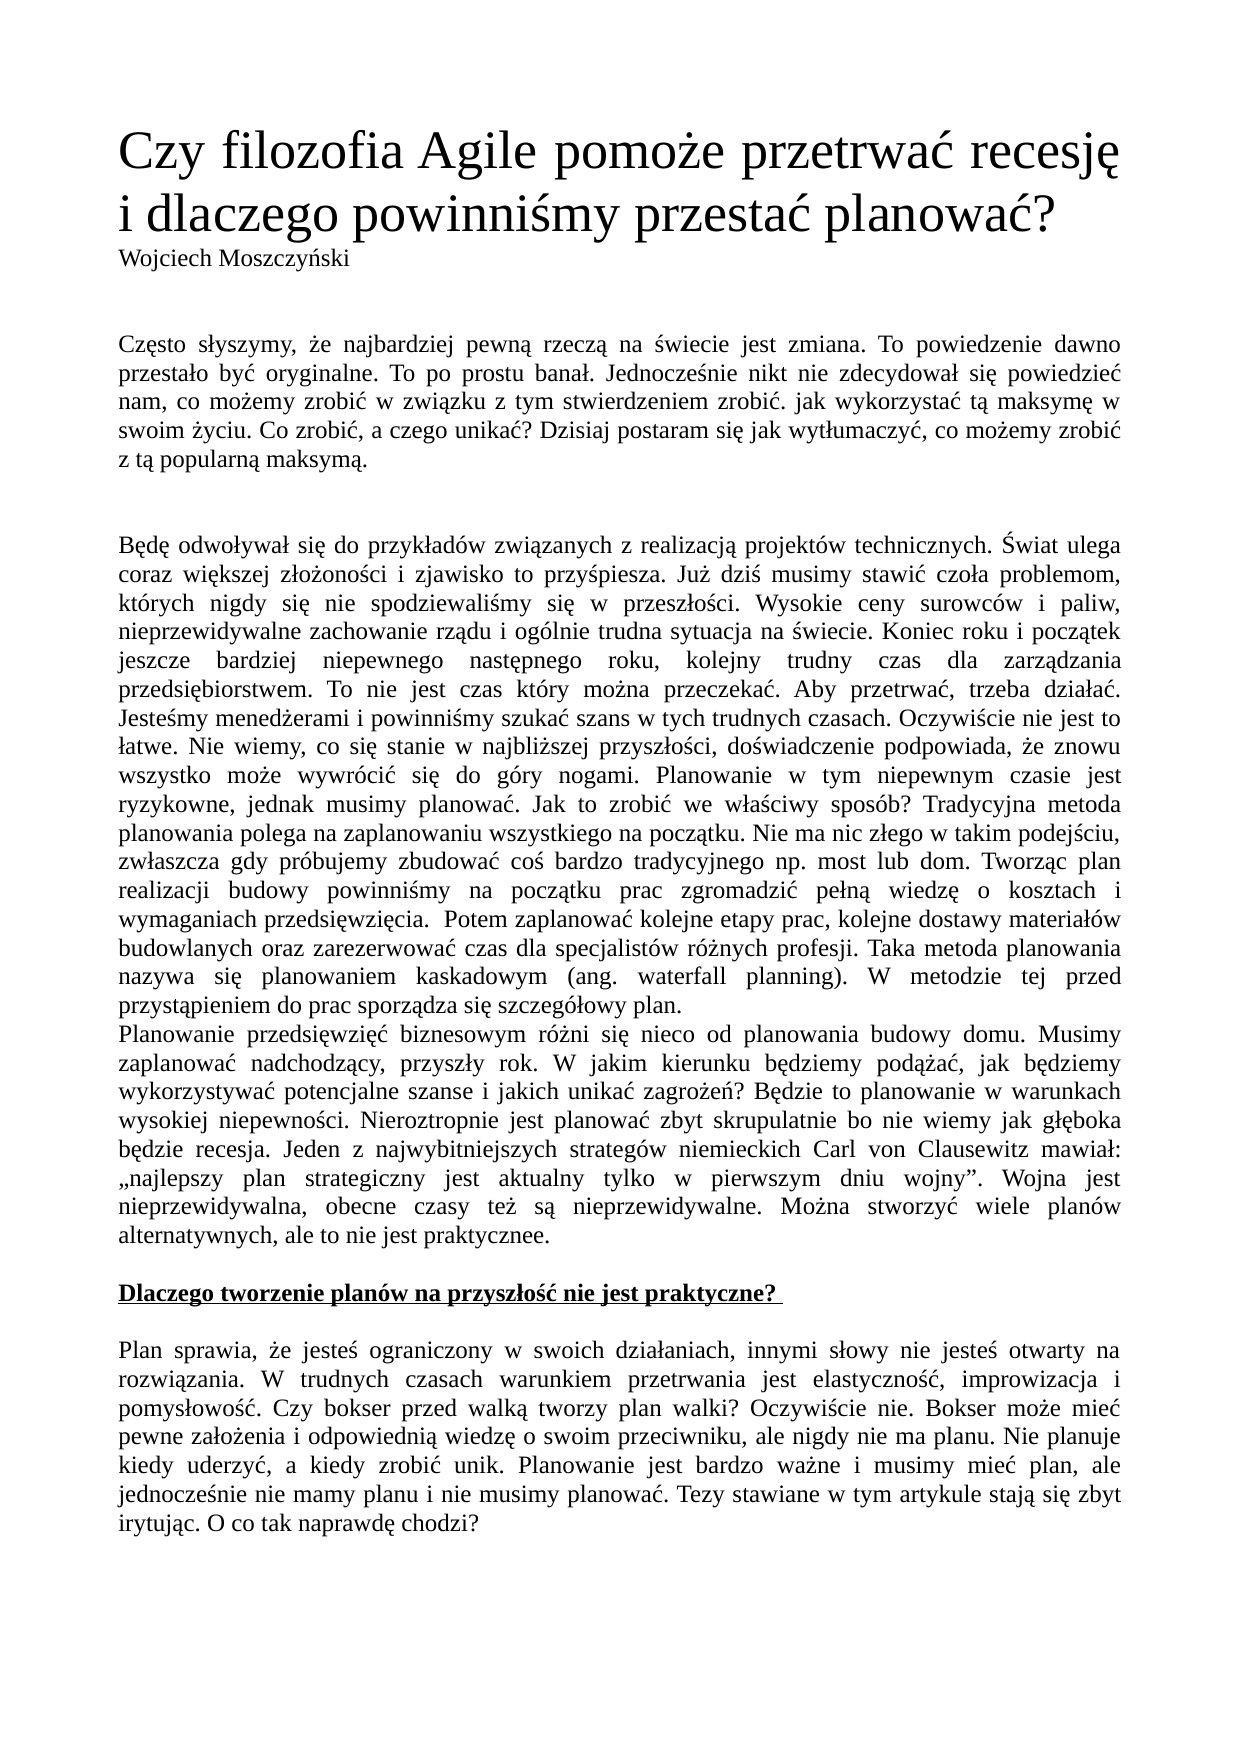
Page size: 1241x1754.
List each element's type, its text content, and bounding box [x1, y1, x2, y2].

text Będę odwoływał się do przykładów związanych z realizacją projektów technicznych. Świat ulega coraz większej złożoności i zjawisko to przyśpiesza. Już dziś musimy stawić czoła problemom, których nigdy się nie spodziewaliśmy się w przeszłości. Wysokie ceny surowców i paliw, nieprzewidywalne zachowanie rządu i ogólnie trudna sytuacja na świecie. Koniec roku i początek jeszcze bardziej niepewnego następnego roku, kolejny trudny czas dla zarządzania przedsiębiorstwem. To nie jest czas który można przeczekać. Aby przetrwać, trzeba działać. Jesteśmy menedżerami i powinniśmy szukać szans w tych trudnych czasach. Oczywiście nie jest to łatwe. Nie wiemy, co się stanie w najbliższej przyszłości, doświadczenie podpowiada, że znowu wszystko może wywrócić się do góry nogami. Planowanie w tym niepewnym czasie jest ryzykowne, jednak musimy planować. Jak to zrobić we właściwy sposób? Tradycyjna metoda planowania polega na zaplanowaniu wszystkiego na początku. Nie ma nic złego w takim podejściu, zwłaszcza gdy próbujemy zbudować coś bardzo tradycyjnego np. most lub dom. Tworząc plan realizacji budowy powinniśmy na początku prac zgromadzić pełną wiedzę o kosztach i wymaganiach przedsięwzięcia. Potem zaplanować kolejne etapy prac, kolejne dostawy materiałów budowlanych oraz zarezerwować czas dla specjalistów różnych profesji. Taka metoda planowania nazywa się planowaniem kaskadowym (ang. waterfall planning). W metodzie tej przed przystąpieniem do prac sporządza się szczegółowy plan. [118, 530, 1122, 1019]
text Często słyszymy, że najbardziej pewną rzeczą na świecie jest zmiana. To powiedzenie dawno przestało być oryginalne. To po prostu banał. Jednocześnie nikt nie zdecydował się powiedzieć nam, co możemy zrobić w związku z tym stwierdzeniem zrobić. jak wykorzystać tą maksymę w swoim życiu. Co zrobić, a czego unikać? Dzisiaj postaram się jak wytłumaczyć, co możemy zrobić z tą popularną maksymą. [118, 329, 1122, 473]
text Planowanie przedsięwzięć biznesowym różni się nieco od planowania budowy domu. Musimy zaplanować nadchodzący, przyszły rok. W jakim kierunku będziemy podążać, jak będziemy wykorzystywać potencjalne szanse i jakich unikać zagrożeń? Będzie to planowanie w warunkach wysokiej niepewności. Nieroztropnie jest planować zbyt skrupulatnie bo nie wiemy jak głęboka będzie recesja. Jeden z najwybitniejszych strategów niemieckich Carl von Clausewitz mawiał: „najlepszy plan strategiczny jest aktualny tylko w pierwszym dniu wojny”. Wojna jest nieprzewidywalna, obecne czasy też są nieprzewidywalne. Można stworzyć wiele planów alternatywnych, ale to nie jest praktycznee. [118, 1019, 1122, 1249]
text Czy filozofia Agile pomoże przetrwać recesję i dlaczego powinniśmy przestać planować? [118, 118, 1122, 243]
text Plan sprawia, że jesteś ograniczony w swoich działaniach, innymi słowy nie jesteś otwarty na rozwiązania. W trudnych czasach warunkiem przetrwania jest elastyczność, improwizacja i pomysłowość. Czy bokser przed walką tworzy plan walki? Oczywiście nie. Bokser może mieć pewne założenia i odpowiednią wiedzę o swoim przeciwniku, ale nigdy nie ma planu. Nie planuje kiedy uderzyć, a kiedy zrobić unik. Planowanie jest bardzo ważne i musimy mieć plan, ale jednocześnie nie mamy planu i nie musimy planować. Tezy stawiane w tym artykule stają się zbyt irytując. O co tak naprawdę chodzi? [118, 1335, 1122, 1536]
text Dlaczego tworzenie planów na przyszłość nie jest praktyczne? [118, 1278, 1122, 1306]
text Wojciech Moszczyński [118, 243, 1122, 271]
